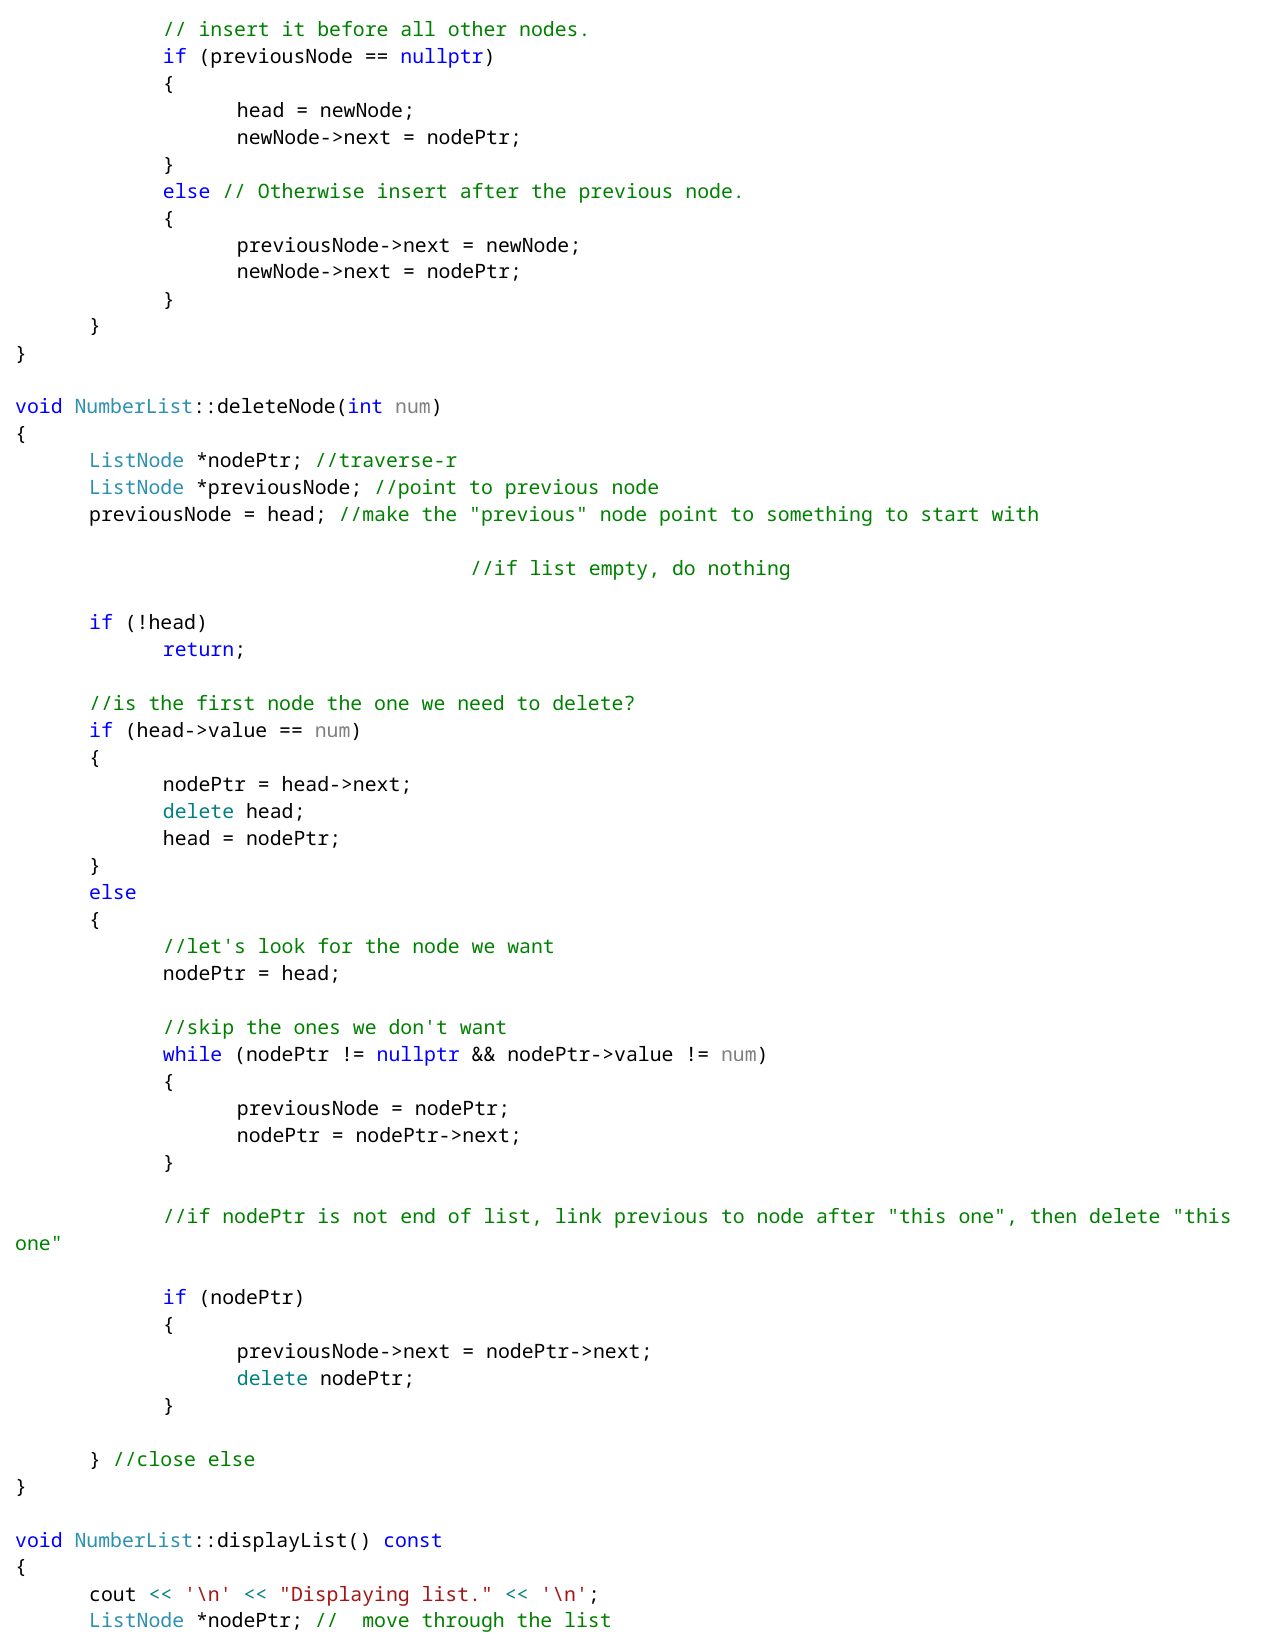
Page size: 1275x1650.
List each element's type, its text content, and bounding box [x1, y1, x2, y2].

text delete nodePtr; [15, 1364, 1260, 1391]
text } [15, 150, 1260, 177]
text //let's look for the node we want [15, 932, 1260, 959]
text } [15, 312, 1260, 339]
text //skip the ones we don't want [15, 1013, 1260, 1040]
text { [15, 1310, 1260, 1337]
text return; [15, 636, 1260, 662]
text while (nodePtr != nullptr && nodePtr->value != num) [15, 1040, 1260, 1067]
text newNode->next = nodePtr; [15, 123, 1260, 150]
text if (!head) [15, 608, 1260, 636]
text else // Otherwise insert after the previous node. [15, 177, 1260, 204]
text } [15, 851, 1260, 878]
text void NumberList::displayList() const [15, 1526, 1260, 1553]
text { [15, 1553, 1260, 1580]
text nodePtr = head; [15, 959, 1260, 986]
text } [15, 1391, 1260, 1418]
text } [15, 285, 1260, 312]
text ListNode *previousNode; //point to previous node [15, 474, 1260, 501]
text } [15, 339, 1260, 366]
text cout << '\n' << "Displaying list." << '\n'; [15, 1580, 1260, 1607]
text { [15, 204, 1260, 231]
text //if nodePtr is not end of list, link previous to node after "this one", then delete "this one" [15, 1202, 1260, 1256]
text if (head->value == num) [15, 716, 1260, 743]
text else [15, 878, 1260, 905]
text previousNode->next = newNode; [15, 231, 1260, 258]
text { [15, 420, 1260, 447]
text { [15, 1067, 1260, 1094]
text previousNode = nodePtr; [15, 1094, 1260, 1121]
text // insert it before all other nodes. [15, 15, 1260, 42]
text } //close else [15, 1445, 1260, 1472]
text ListNode *nodePtr; //traverse-r [15, 447, 1260, 474]
text //is the first node the one we need to delete? [15, 689, 1260, 716]
text { [15, 69, 1260, 96]
text void NumberList::deleteNode(int num) [15, 393, 1260, 420]
text head = newNode; [15, 96, 1260, 123]
text if (nodePtr) [15, 1283, 1260, 1310]
text { [15, 743, 1260, 770]
text ListNode *nodePtr; // move through the list [15, 1607, 1260, 1634]
text if (previousNode == nullptr) [15, 42, 1260, 69]
text head = nodePtr; [15, 824, 1260, 851]
text previousNode->next = nodePtr->next; [15, 1337, 1260, 1364]
text newNode->next = nodePtr; [15, 258, 1260, 285]
text //if list empty, do nothing [15, 554, 1260, 582]
text } [15, 1472, 1260, 1499]
text previousNode = head; //make the "previous" node point to something to start with [15, 501, 1260, 528]
text nodePtr = nodePtr->next; [15, 1121, 1260, 1148]
text delete head; [15, 797, 1260, 824]
text { [15, 905, 1260, 932]
text } [15, 1148, 1260, 1175]
text nodePtr = head->next; [15, 770, 1260, 797]
